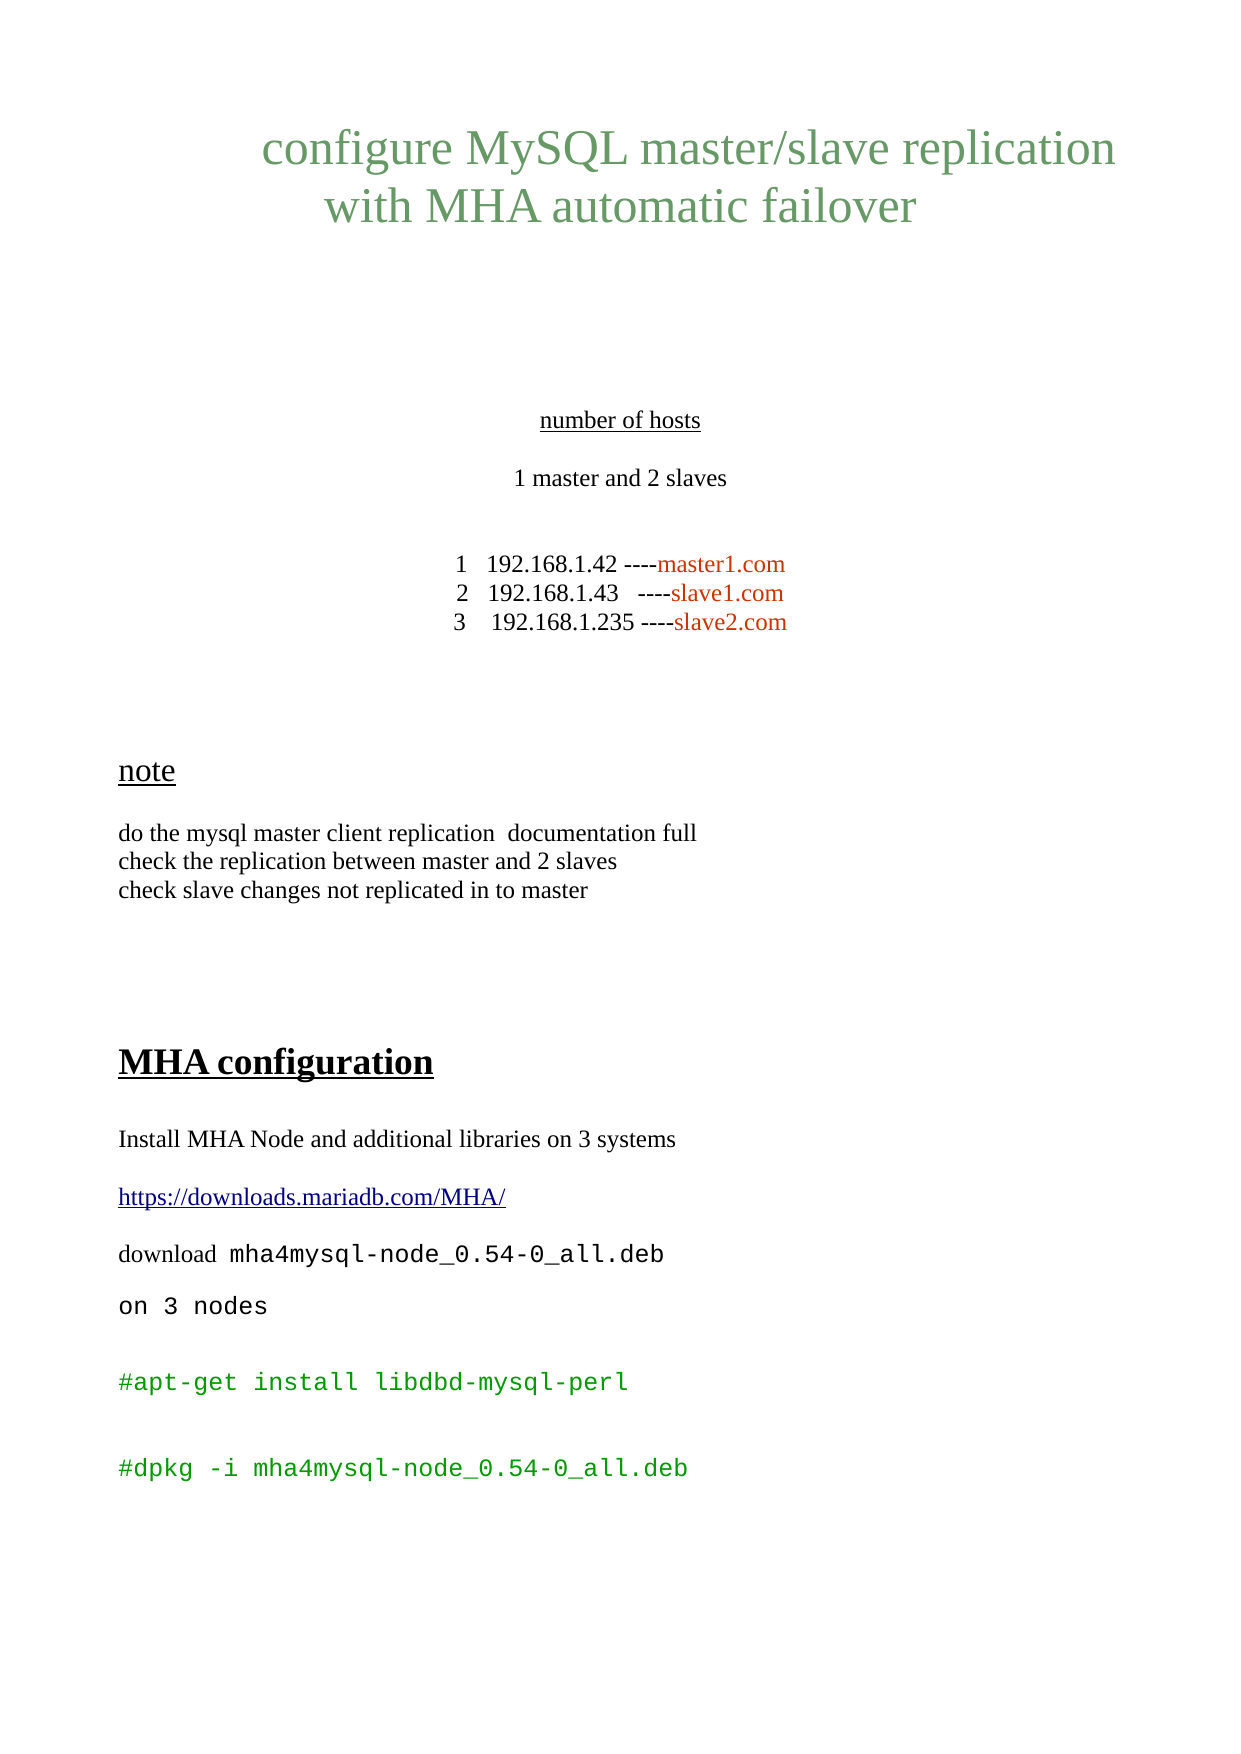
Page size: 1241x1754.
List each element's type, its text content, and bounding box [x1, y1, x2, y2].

text download mha4mysql-node_0.54-0_all.deb [118, 1239, 1122, 1270]
text on 3 nodes [118, 1294, 1122, 1322]
text https://downloads.mariadb.com/MHA/ [118, 1182, 1122, 1210]
text note [118, 751, 1122, 789]
text 2 192.168.1.43 ----slave1.com [118, 578, 1122, 607]
text check slave changes not replicated in to master [118, 875, 1122, 904]
text do the mysql master client replication documentation full [118, 818, 1122, 846]
text number of hosts [118, 406, 1122, 434]
text #dpkg -i mha4mysql-node_0.54-0_all.deb [118, 1455, 1122, 1484]
text check the replication between master and 2 slaves [118, 846, 1122, 875]
text configure MySQL master/slave replication with MHA automatic failover [118, 118, 1122, 233]
text 1 192.168.1.42 ----master1.com [118, 549, 1122, 578]
text 1 master and 2 slaves [118, 463, 1122, 492]
text #apt-get install libdbd-mysql-perl [118, 1369, 1122, 1398]
text 3 192.168.1.235 ----slave2.com [118, 607, 1122, 636]
text Install MHA Node and additional libraries on 3 systems [118, 1124, 1122, 1153]
subtitle MHA configuration [118, 1040, 1122, 1083]
